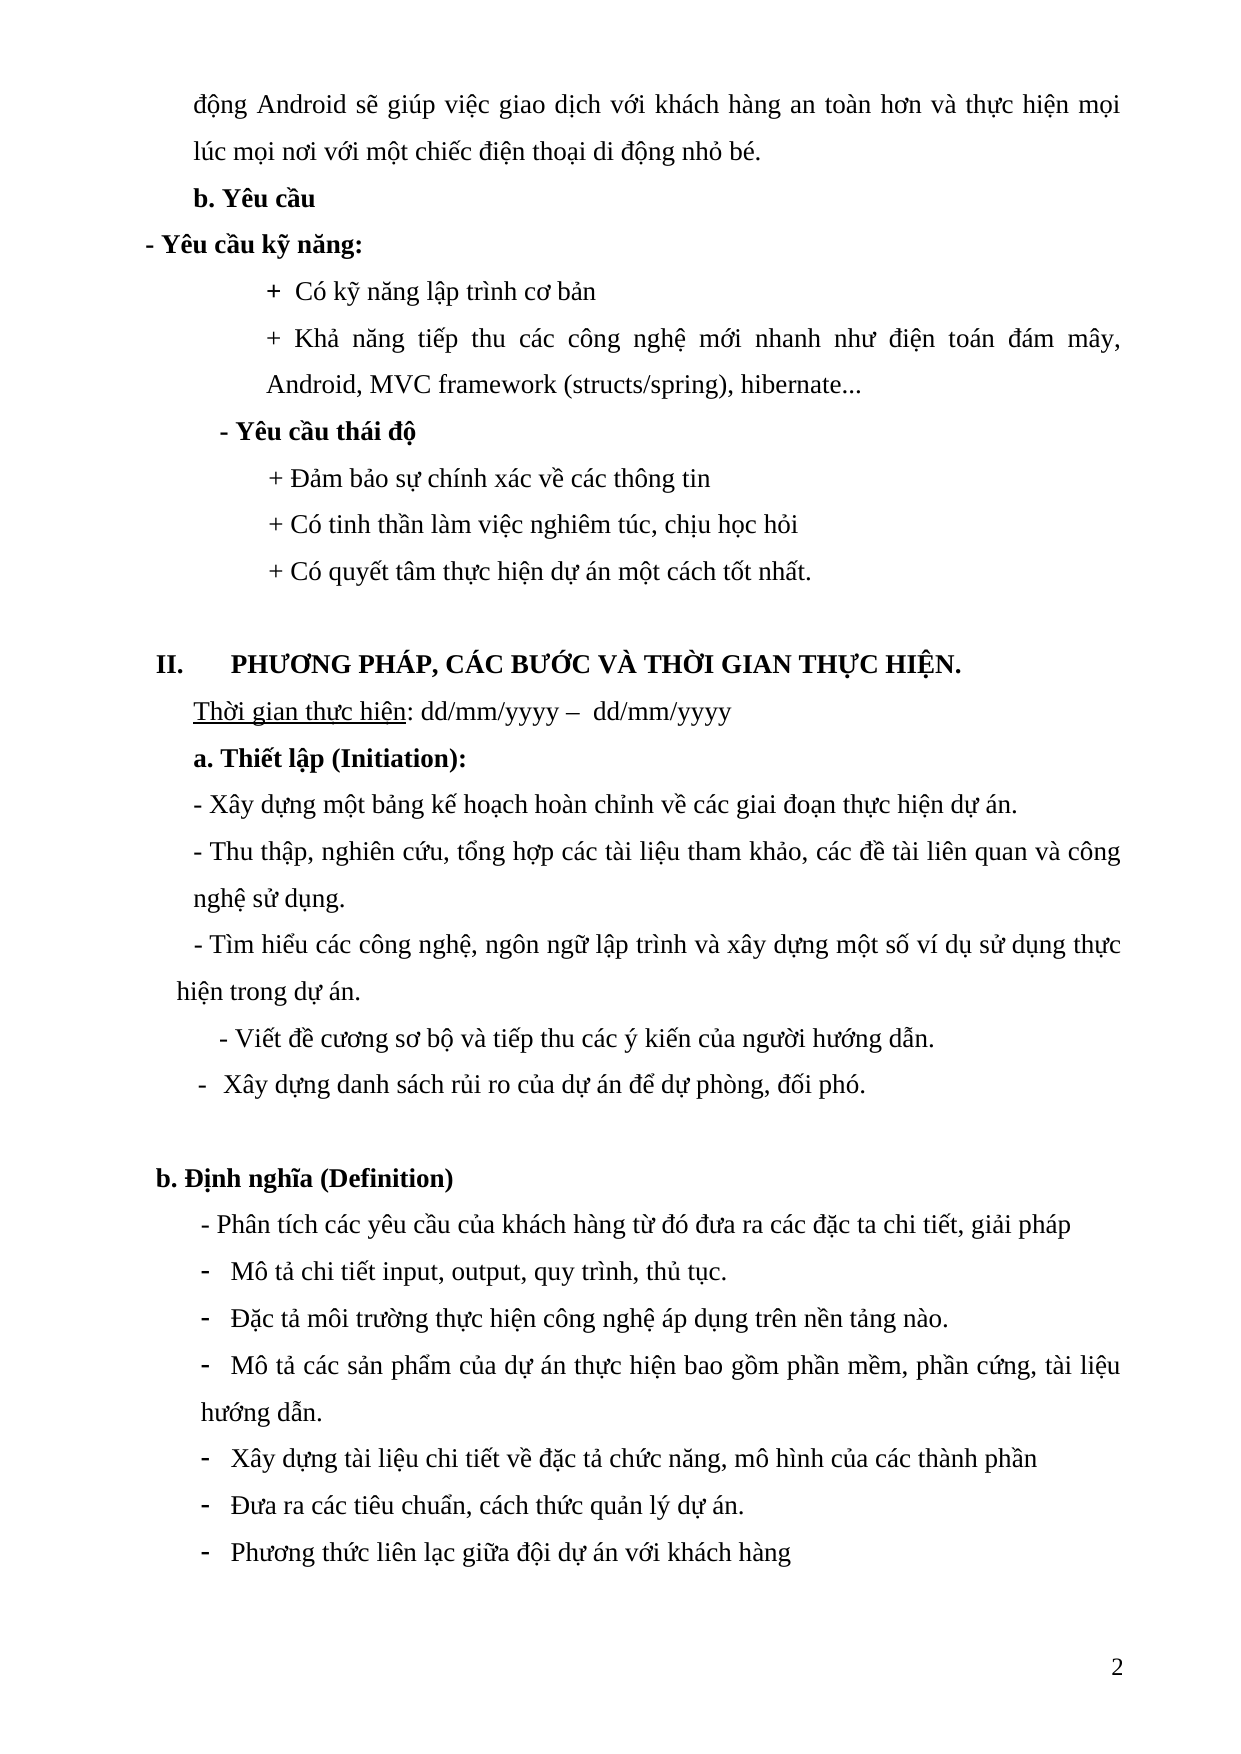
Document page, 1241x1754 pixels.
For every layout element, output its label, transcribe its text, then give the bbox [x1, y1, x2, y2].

text - Phân tích các yêu cầu của khách hàng từ đó đưa ra các đặc ta chi tiết, giải pháp [201, 1209, 1122, 1240]
text + Khả năng tiếp thu các công nghệ mới nhanh như điện toán đám mây, Android, MVC framework (structs/spring), hibernate... [266, 322, 1122, 400]
text b. Yêu cầu [193, 182, 1122, 213]
text Thời gian thực hiện: dd/mm/yyyy – dd/mm/yyyy [193, 695, 1122, 726]
list Đưa ra các tiêu chuẩn, cách thức quản lý dự án. [201, 1489, 1122, 1521]
list Mô tả chi tiết input, output, quy trình, thủ tục. [201, 1255, 1122, 1287]
text - Xây dựng một bảng kế hoạch hoàn chỉnh về các giai đoạn thực hiện dự án. [193, 789, 1122, 820]
list Phương thức liên lạc giữa đội dự án với khách hàng [201, 1536, 1122, 1567]
list Đặc tả môi trường thực hiện công nghệ áp dụng trên nền tảng nào. [201, 1302, 1122, 1333]
text b. Định nghĩa (Definition) [156, 1162, 1122, 1193]
text - Yêu cầu thái độ [118, 415, 1122, 446]
text a. Thiết lập (Initiation): [193, 742, 1122, 773]
text - Thu thập, nghiên cứu, tổng hợp các tài liệu tham khảo, các đề tài liên quan và công nghệ sử dụng. [193, 835, 1122, 913]
text + Đảm bảo sự chính xác về các thông tin [193, 462, 1122, 493]
text + Có quyết tâm thực hiện dự án một cách tốt nhất. [193, 555, 1122, 586]
list Xây dựng danh sách rủi ro của dự án để dự phòng, đối phó. [198, 1069, 1122, 1100]
list PHƯƠNG PHÁP, CÁC BƯỚC VÀ THỜI GIAN THỰC HIỆN. [156, 649, 1122, 680]
text - Yêu cầu kỹ năng: [118, 229, 1122, 260]
list Tìm hiểu các công nghệ, ngôn ngữ lập trình và xây dựng một số ví dụ sử dụng thực hiện trong dự án. [176, 929, 1122, 1006]
list Mô tả các sản phẩm của dự án thực hiện bao gồm phần mềm, phần cứng, tài liệu hướng dẫn. [201, 1349, 1122, 1427]
text + Có kỹ năng lập trình cơ bản [266, 275, 1122, 306]
text động Android sẽ giúp việc giao dịch với khách hàng an toàn hơn và thực hiện mọi lúc mọi nơi với một chiếc điện thoại di động nhỏ bé. [193, 89, 1122, 166]
list Xây dựng tài liệu chi tiết về đặc tả chức năng, mô hình của các thành phần [201, 1442, 1122, 1474]
text + Có tinh thần làm việc nghiêm túc, chịu học hỏi [193, 509, 1122, 540]
text - Viết đề cương sơ bộ và tiếp thu các ý kiến của người hướng dẫn. [199, 1022, 1122, 1053]
